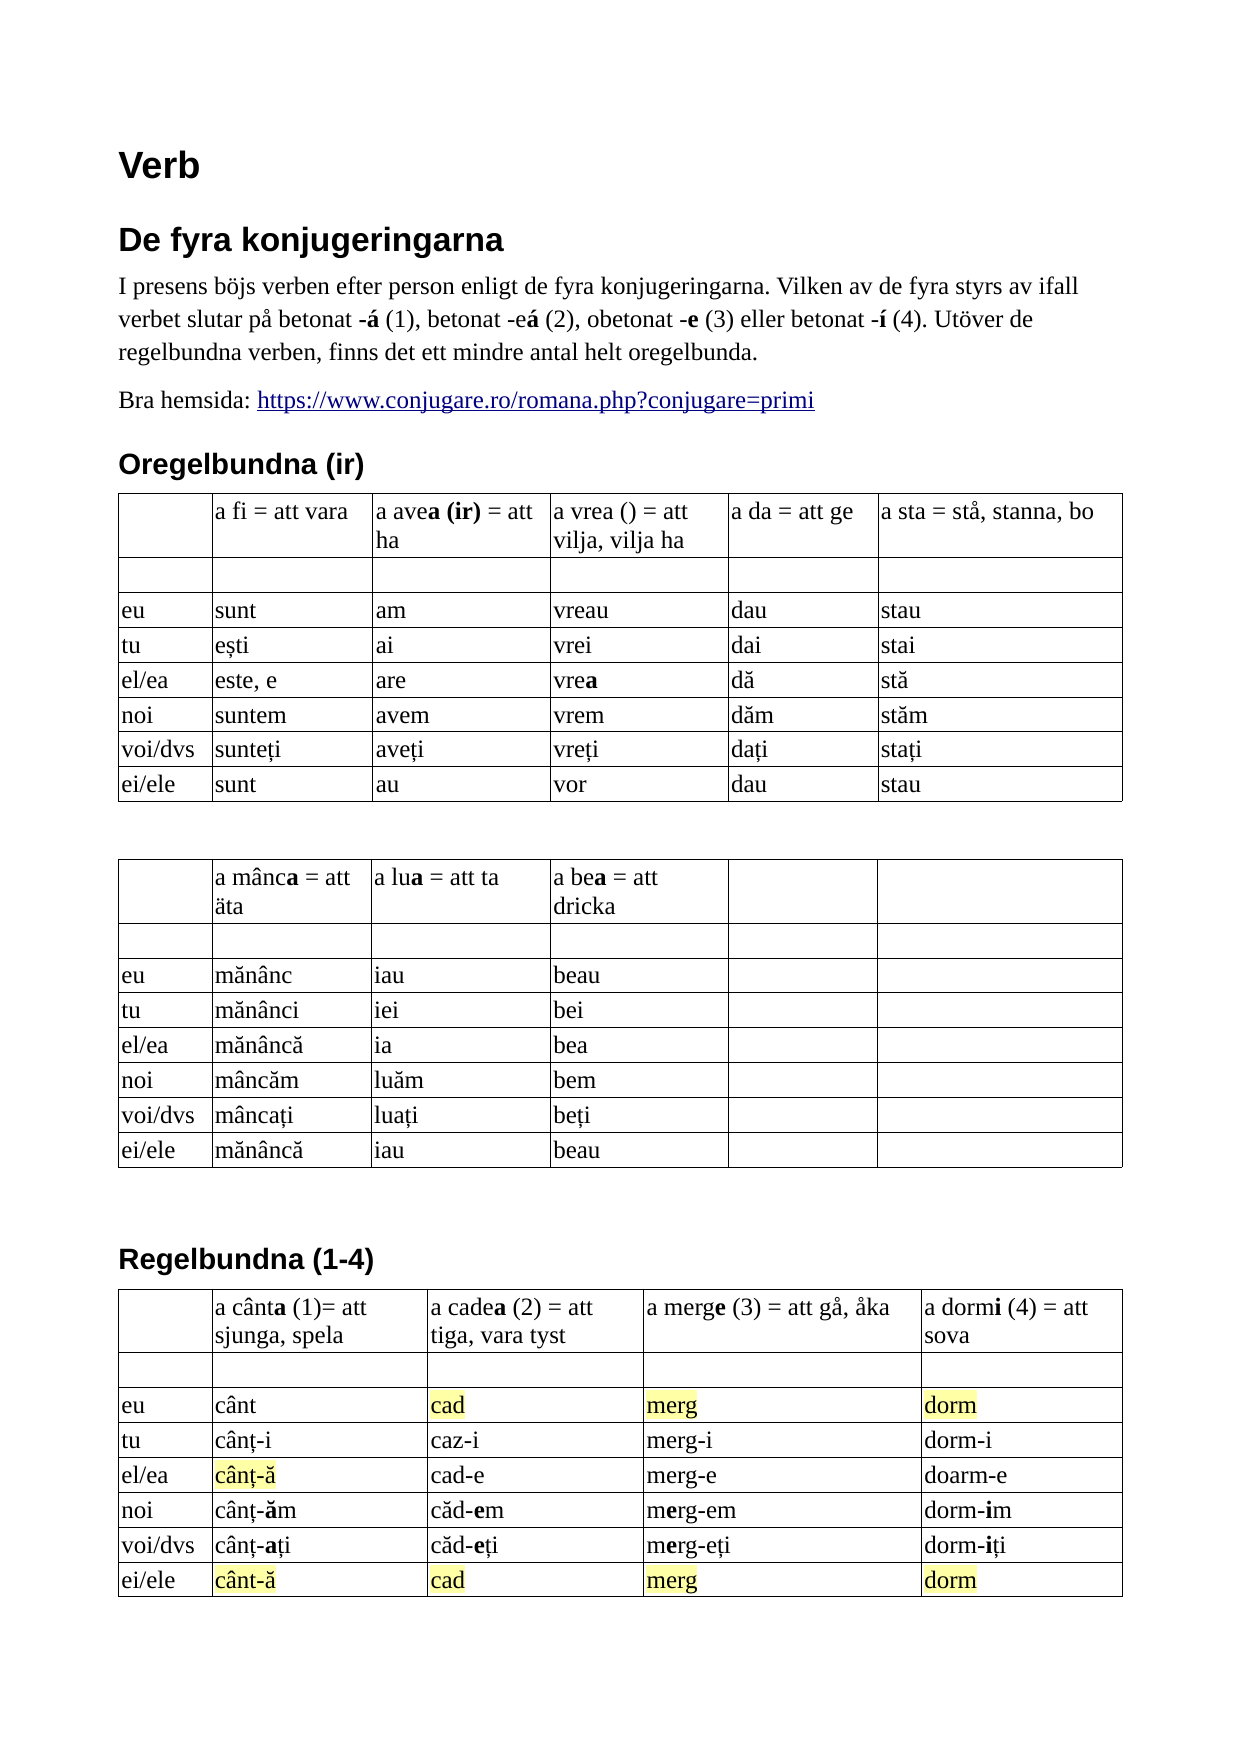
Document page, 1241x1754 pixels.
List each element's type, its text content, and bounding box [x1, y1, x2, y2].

table_header [729, 860, 877, 922]
table_cell el/ea [119, 1458, 212, 1492]
table_cell cânț-ați [213, 1528, 427, 1562]
table_header [878, 860, 1122, 922]
table_cell [922, 1353, 1122, 1387]
table_cell dorm-im [922, 1493, 1122, 1527]
table_cell [729, 1098, 877, 1132]
table_cell doarm-e [922, 1458, 1122, 1492]
table_cell suntem [213, 698, 372, 731]
table_cell vrea [551, 663, 728, 697]
table_cell [878, 1098, 1122, 1132]
table_cell tu [119, 628, 212, 662]
table_cell cad [428, 1563, 643, 1596]
table_cell [119, 924, 212, 957]
table_cell mănânc [213, 959, 371, 992]
table_cell stau [879, 767, 1122, 801]
table_cell caz-i [428, 1423, 643, 1457]
table_cell [729, 959, 877, 992]
table_cell cânț-ă [213, 1458, 427, 1492]
table_cell avem [373, 698, 550, 731]
table_cell eu [119, 959, 212, 992]
table_cell [373, 558, 550, 592]
table_header a vrea () = att vilja, vilja ha [551, 494, 728, 557]
table_cell bei [551, 993, 728, 1027]
table_cell merg-eți [644, 1528, 921, 1562]
table_header a cânta (1)= att sjunga, spela [213, 1290, 427, 1352]
table_cell beau [551, 1133, 728, 1167]
table_cell [878, 1028, 1122, 1062]
table_header a bea = att dricka [551, 860, 728, 922]
table_cell dăm [729, 698, 878, 731]
table_cell dau [729, 767, 878, 801]
table_cell [213, 1353, 427, 1387]
table_cell stai [879, 628, 1122, 662]
table_cell [879, 558, 1122, 592]
table_cell am [373, 593, 550, 627]
table_cell iau [372, 959, 550, 992]
table_header a da = att ge [729, 494, 878, 557]
table_header [119, 494, 212, 557]
text I presens böjs verben efter person enligt de fyra konjugeringarna. Vilken av de fyra styrs av ifall verbet slutar på betonat -á (1), betonat -eá (2), obetonat -e (3) eller betonat -í (4). Utöver de regelbundna verben, finns det ett mindre antal helt oregelbunda. [118, 271, 1122, 366]
table_cell [372, 924, 550, 957]
table_header a lua = att ta [372, 860, 550, 922]
table_cell [878, 924, 1122, 957]
table_cell căd-em [428, 1493, 643, 1527]
table_cell beți [551, 1098, 728, 1132]
table_cell luăm [372, 1063, 550, 1097]
table_cell [729, 1028, 877, 1062]
table_cell dorm [922, 1563, 1122, 1596]
table_cell stă [879, 663, 1122, 697]
table_header a cadea (2) = att tiga, vara tyst [428, 1290, 643, 1352]
table_cell luați [372, 1098, 550, 1132]
table_cell [213, 924, 371, 957]
table_cell [878, 1063, 1122, 1097]
table_cell ei/ele [119, 1563, 212, 1596]
table_cell [644, 1353, 921, 1387]
table_cell merg-em [644, 1493, 921, 1527]
table_cell beau [551, 959, 728, 992]
table_cell [878, 959, 1122, 992]
table_cell mănâncă [213, 1133, 371, 1167]
table_cell vrei [551, 628, 728, 662]
table_cell ești [213, 628, 372, 662]
subtitle Verb [118, 143, 1122, 187]
table_cell vreți [551, 732, 728, 766]
table_cell eu [119, 1388, 212, 1422]
table_cell este, e [213, 663, 372, 697]
table_cell are [373, 663, 550, 697]
table_cell vor [551, 767, 728, 801]
table_cell cânt [213, 1388, 427, 1422]
table_cell [729, 924, 877, 957]
table_cell sunt [213, 593, 372, 627]
table_cell ai [373, 628, 550, 662]
table_cell vrem [551, 698, 728, 731]
table_cell tu [119, 1423, 212, 1457]
table_cell [213, 558, 372, 592]
table_cell eu [119, 593, 212, 627]
table_cell noi [119, 1063, 212, 1097]
table_cell stăm [879, 698, 1122, 731]
table_cell cad-e [428, 1458, 643, 1492]
table_cell cânț-i [213, 1423, 427, 1457]
table_cell [551, 558, 728, 592]
table_cell [119, 558, 212, 592]
table_header a fi = att vara [213, 494, 372, 557]
table_cell bem [551, 1063, 728, 1097]
table_cell bea [551, 1028, 728, 1062]
table_cell aveți [373, 732, 550, 766]
table_cell dați [729, 732, 878, 766]
table_cell [119, 1353, 212, 1387]
table_cell noi [119, 1493, 212, 1527]
table_cell mănânci [213, 993, 371, 1027]
subtitle De fyra konjugeringarna [118, 220, 1122, 259]
table_cell dorm [922, 1388, 1122, 1422]
table_cell merg [644, 1388, 921, 1422]
subtitle Oregelbundna (ir) [118, 447, 1122, 481]
table_cell [729, 1063, 877, 1097]
table_cell dorm-iți [922, 1528, 1122, 1562]
table_cell stau [879, 593, 1122, 627]
table_header a mânca = att äta [213, 860, 371, 922]
table_cell [878, 1133, 1122, 1167]
table_cell voi/dvs [119, 732, 212, 766]
table_cell iau [372, 1133, 550, 1167]
table_header a avea (ir) = att ha [373, 494, 550, 557]
table_cell dau [729, 593, 878, 627]
table_cell voi/dvs [119, 1528, 212, 1562]
table_cell voi/dvs [119, 1098, 212, 1132]
table_cell mănâncă [213, 1028, 371, 1062]
table_cell ei/ele [119, 767, 212, 801]
table_cell cânt-ă [213, 1563, 427, 1596]
table_cell sunt [213, 767, 372, 801]
table_cell iei [372, 993, 550, 1027]
table_cell vreau [551, 593, 728, 627]
table_cell [551, 924, 728, 957]
table_cell merg-e [644, 1458, 921, 1492]
table_cell dă [729, 663, 878, 697]
table_cell merg-i [644, 1423, 921, 1457]
table_cell el/ea [119, 663, 212, 697]
table_cell [729, 1133, 877, 1167]
table_cell noi [119, 698, 212, 731]
table_cell [428, 1353, 643, 1387]
table_cell tu [119, 993, 212, 1027]
table_cell [729, 558, 878, 592]
table_cell dai [729, 628, 878, 662]
table_cell mâncați [213, 1098, 371, 1132]
text Bra hemsida: https://www.conjugare.ro/romana.php?conjugare=primi [118, 385, 1122, 414]
table_header [119, 860, 212, 922]
table_cell ei/ele [119, 1133, 212, 1167]
table_header a merge (3) = att gå, åka [644, 1290, 921, 1352]
table_cell [878, 993, 1122, 1027]
table_cell cânț-ăm [213, 1493, 427, 1527]
table_header a sta = stå, stanna, bo [879, 494, 1122, 557]
table_cell ia [372, 1028, 550, 1062]
table_header [119, 1290, 212, 1352]
table_cell mâncăm [213, 1063, 371, 1097]
table_cell au [373, 767, 550, 801]
table_cell stați [879, 732, 1122, 766]
table_cell cad [428, 1388, 643, 1422]
table_cell căd-eți [428, 1528, 643, 1562]
table_cell el/ea [119, 1028, 212, 1062]
table_cell dorm-i [922, 1423, 1122, 1457]
table_cell merg [644, 1563, 921, 1596]
table_cell [729, 993, 877, 1027]
table_header a dormi (4) = att sova [922, 1290, 1122, 1352]
table_cell sunteți [213, 732, 372, 766]
subtitle Regelbundna (1-4) [118, 1242, 1122, 1276]
